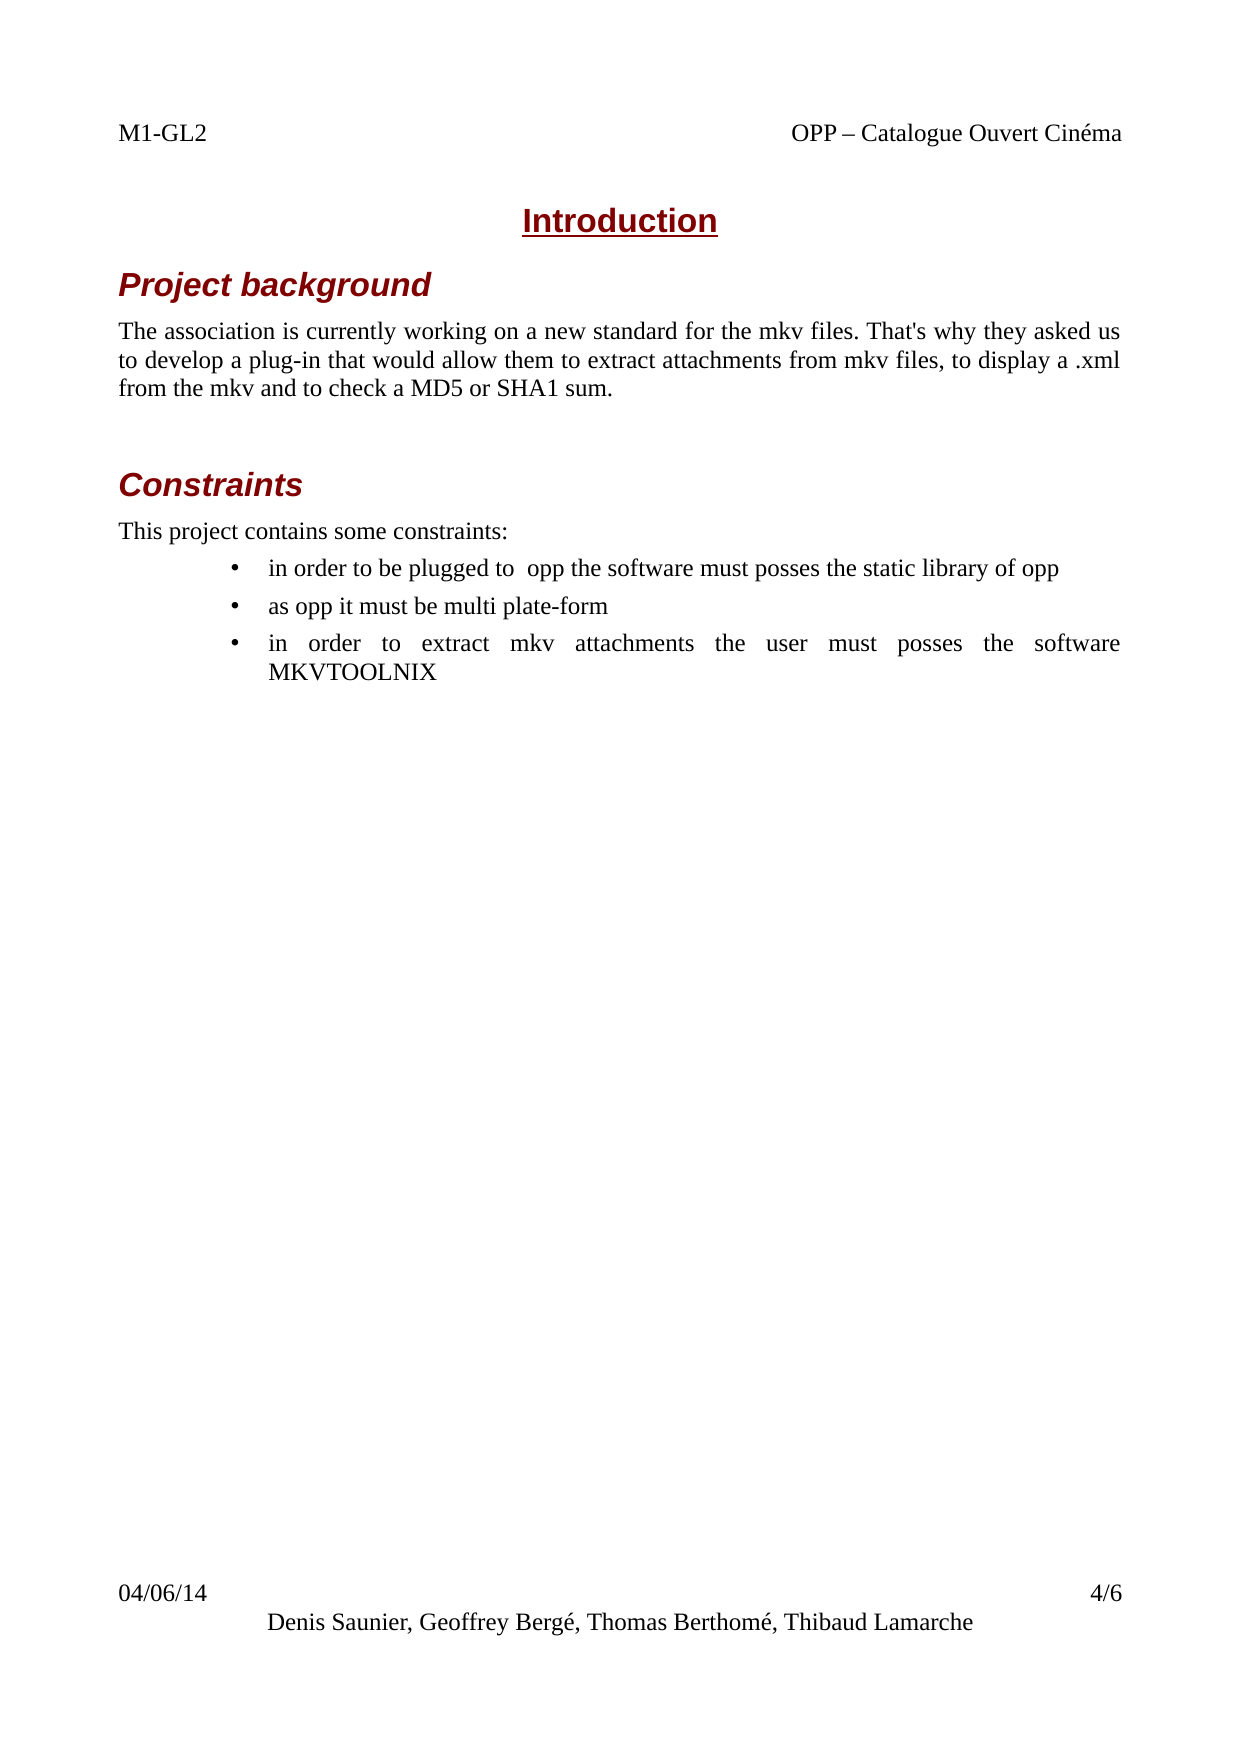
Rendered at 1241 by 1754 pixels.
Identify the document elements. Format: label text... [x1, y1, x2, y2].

subtitle Project background [118, 265, 1122, 303]
subtitle Introduction [118, 201, 1122, 240]
subtitle Constraints [118, 465, 1122, 503]
list in order to extract mkv attachments the user must posses the software MKVTOOLNIX [231, 628, 1122, 686]
list in order to be plugged to opp the software must posses the static library of opp [231, 553, 1122, 582]
list as opp it must be multi plate-form [231, 591, 1122, 620]
text The association is currently working on a new standard for the mkv files. That's why they asked us to develop a plug-in that would allow them to extract attachments from mkv files, to display a .xml from the mkv and to check a MD5 or SHA1 sum. [118, 316, 1122, 402]
text This project contains some constraints: [118, 516, 1122, 544]
